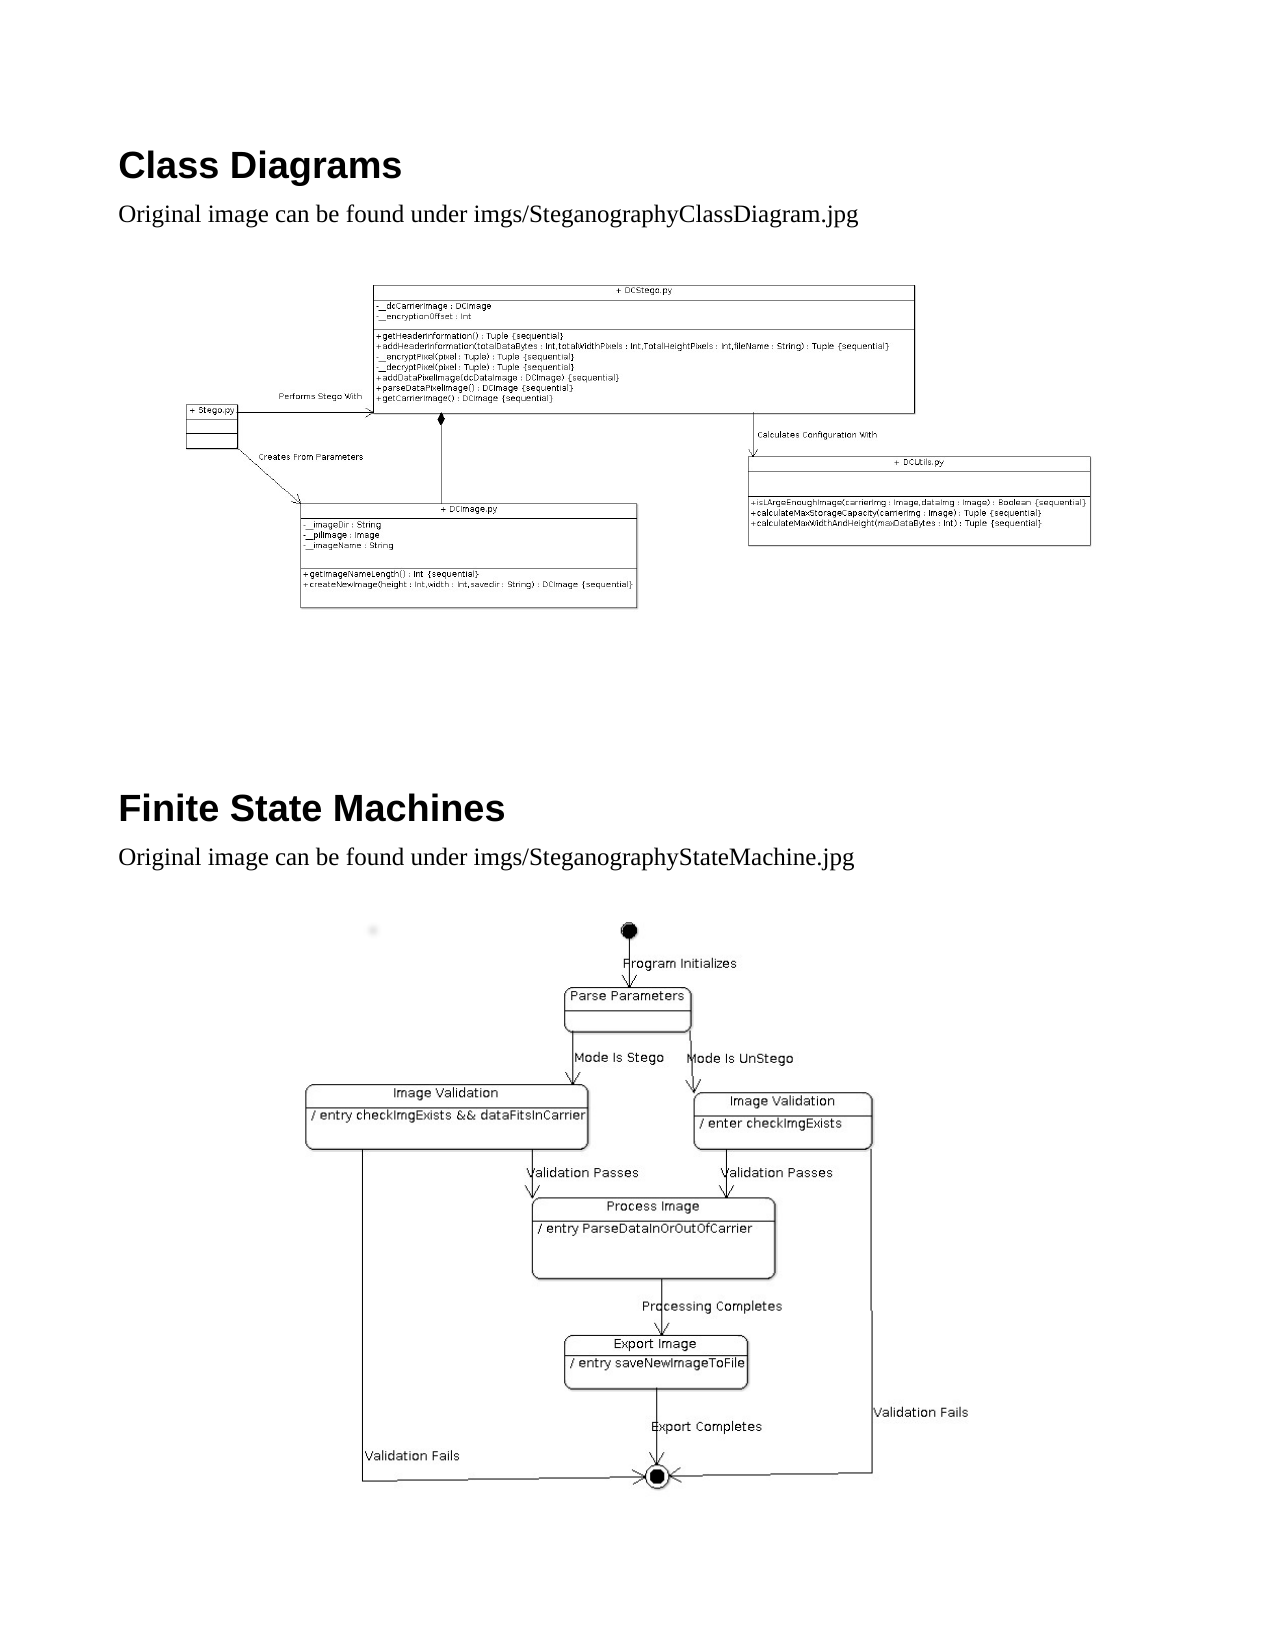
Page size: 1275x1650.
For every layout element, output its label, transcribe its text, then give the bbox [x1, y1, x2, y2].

subtitle Class Diagrams [118, 143, 1157, 187]
text Original image can be found under imgs/SteganographyStateMachine.jpg [118, 842, 1157, 871]
text Original image can be found under imgs/SteganographyClassDiagram.jpg [118, 199, 1157, 228]
picture [118, 248, 1157, 706]
subtitle Finite State Machines [118, 786, 1157, 829]
picture [273, 891, 1002, 1521]
